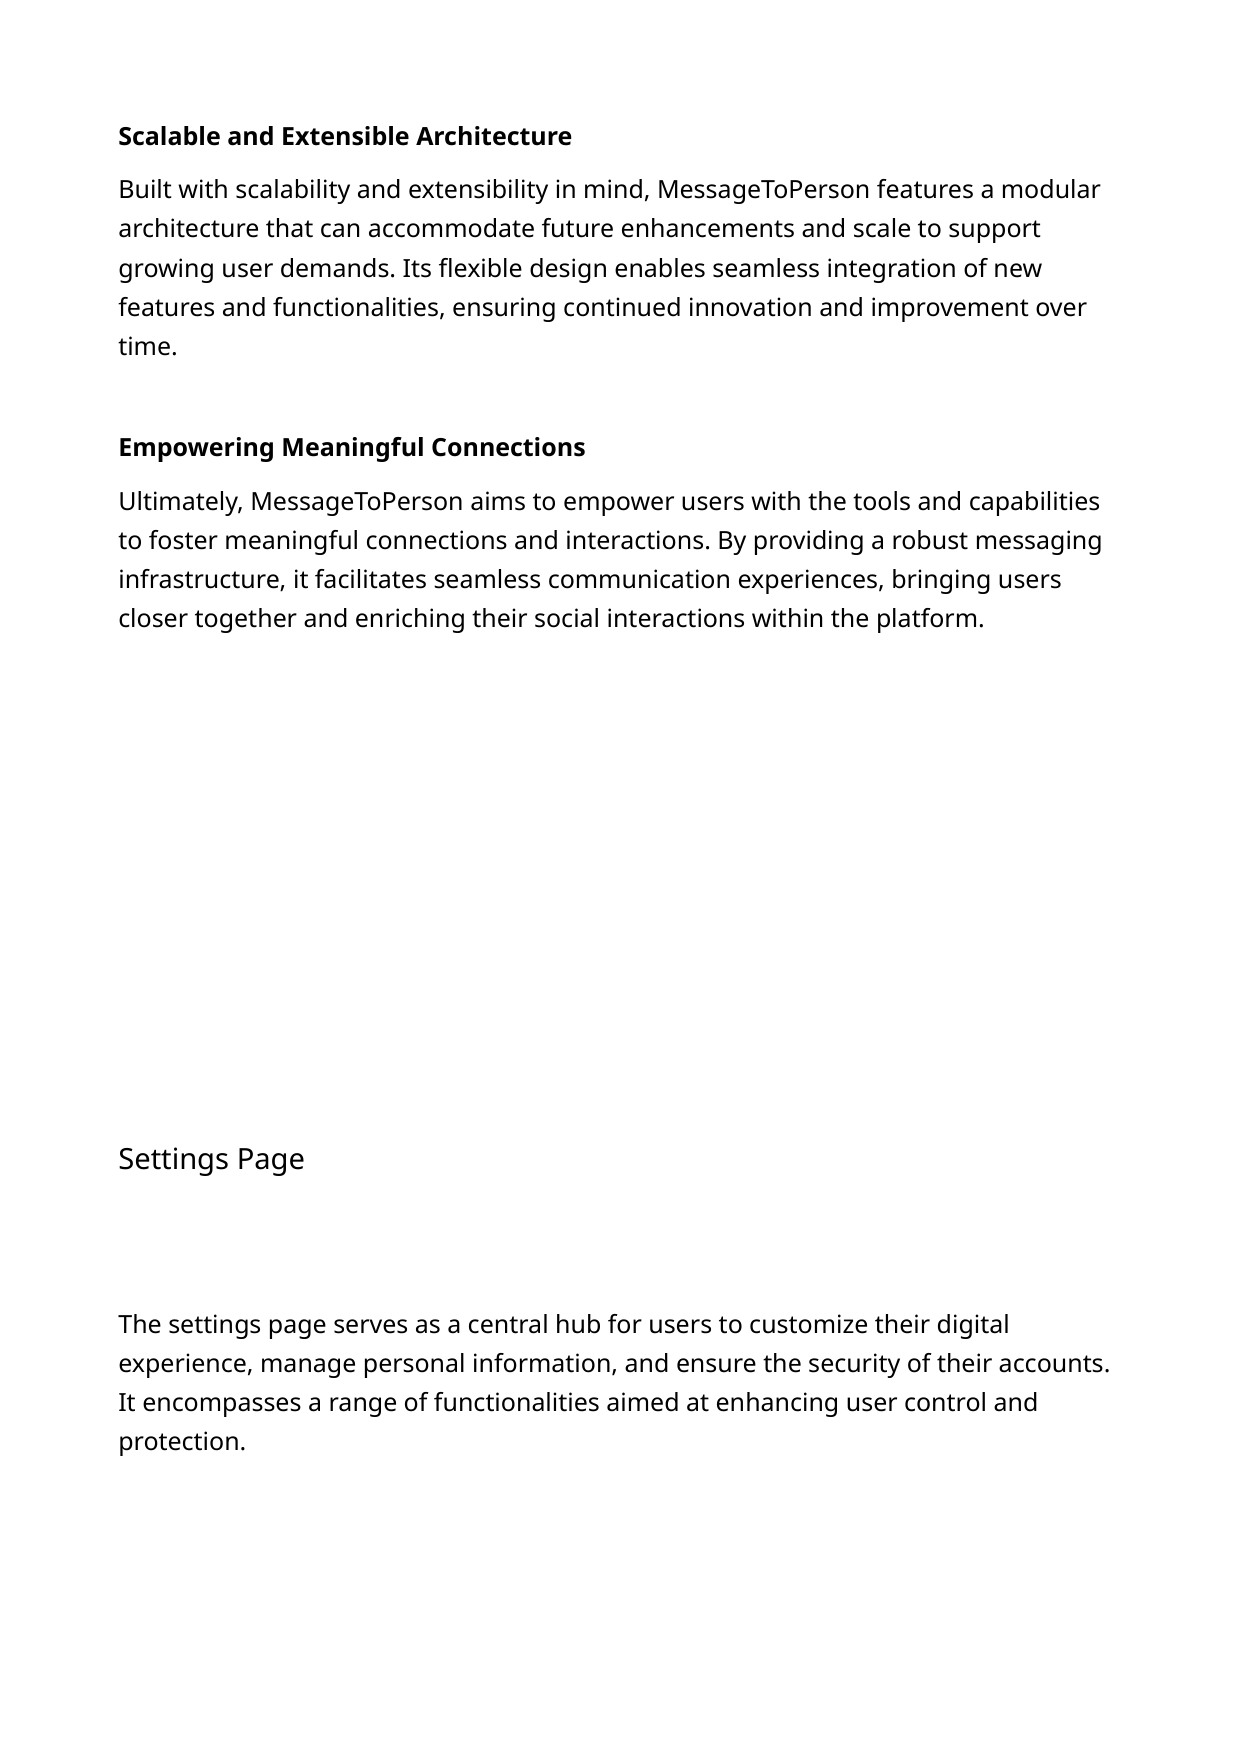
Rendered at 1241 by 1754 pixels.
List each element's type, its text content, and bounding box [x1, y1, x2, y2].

text Built with scalability and extensibility in mind, MessageToPerson features a modular architecture that can accommodate future enhancements and scale to support growing user demands. Its flexible design enables seamless integration of new features and functionalities, ensuring continued innovation and improvement over time. [118, 172, 1122, 363]
text Scalable and Extensible Architecture [118, 118, 1122, 152]
text Ultimately, MessageToPerson aims to empower users with the tools and capabilities to foster meaningful connections and interactions. By providing a robust messaging infrastructure, it facilitates seamless communication experiences, bringing users closer together and enriching their social interactions within the platform. [118, 484, 1122, 635]
text The settings page serves as a central hub for users to customize their digital experience, manage personal information, and ensure the security of their accounts. It encompasses a range of functionalities aimed at enhancing user control and protection. [118, 1306, 1122, 1458]
text Empowering Meaningful Connections [118, 430, 1122, 464]
text Settings Page [118, 1139, 1122, 1178]
